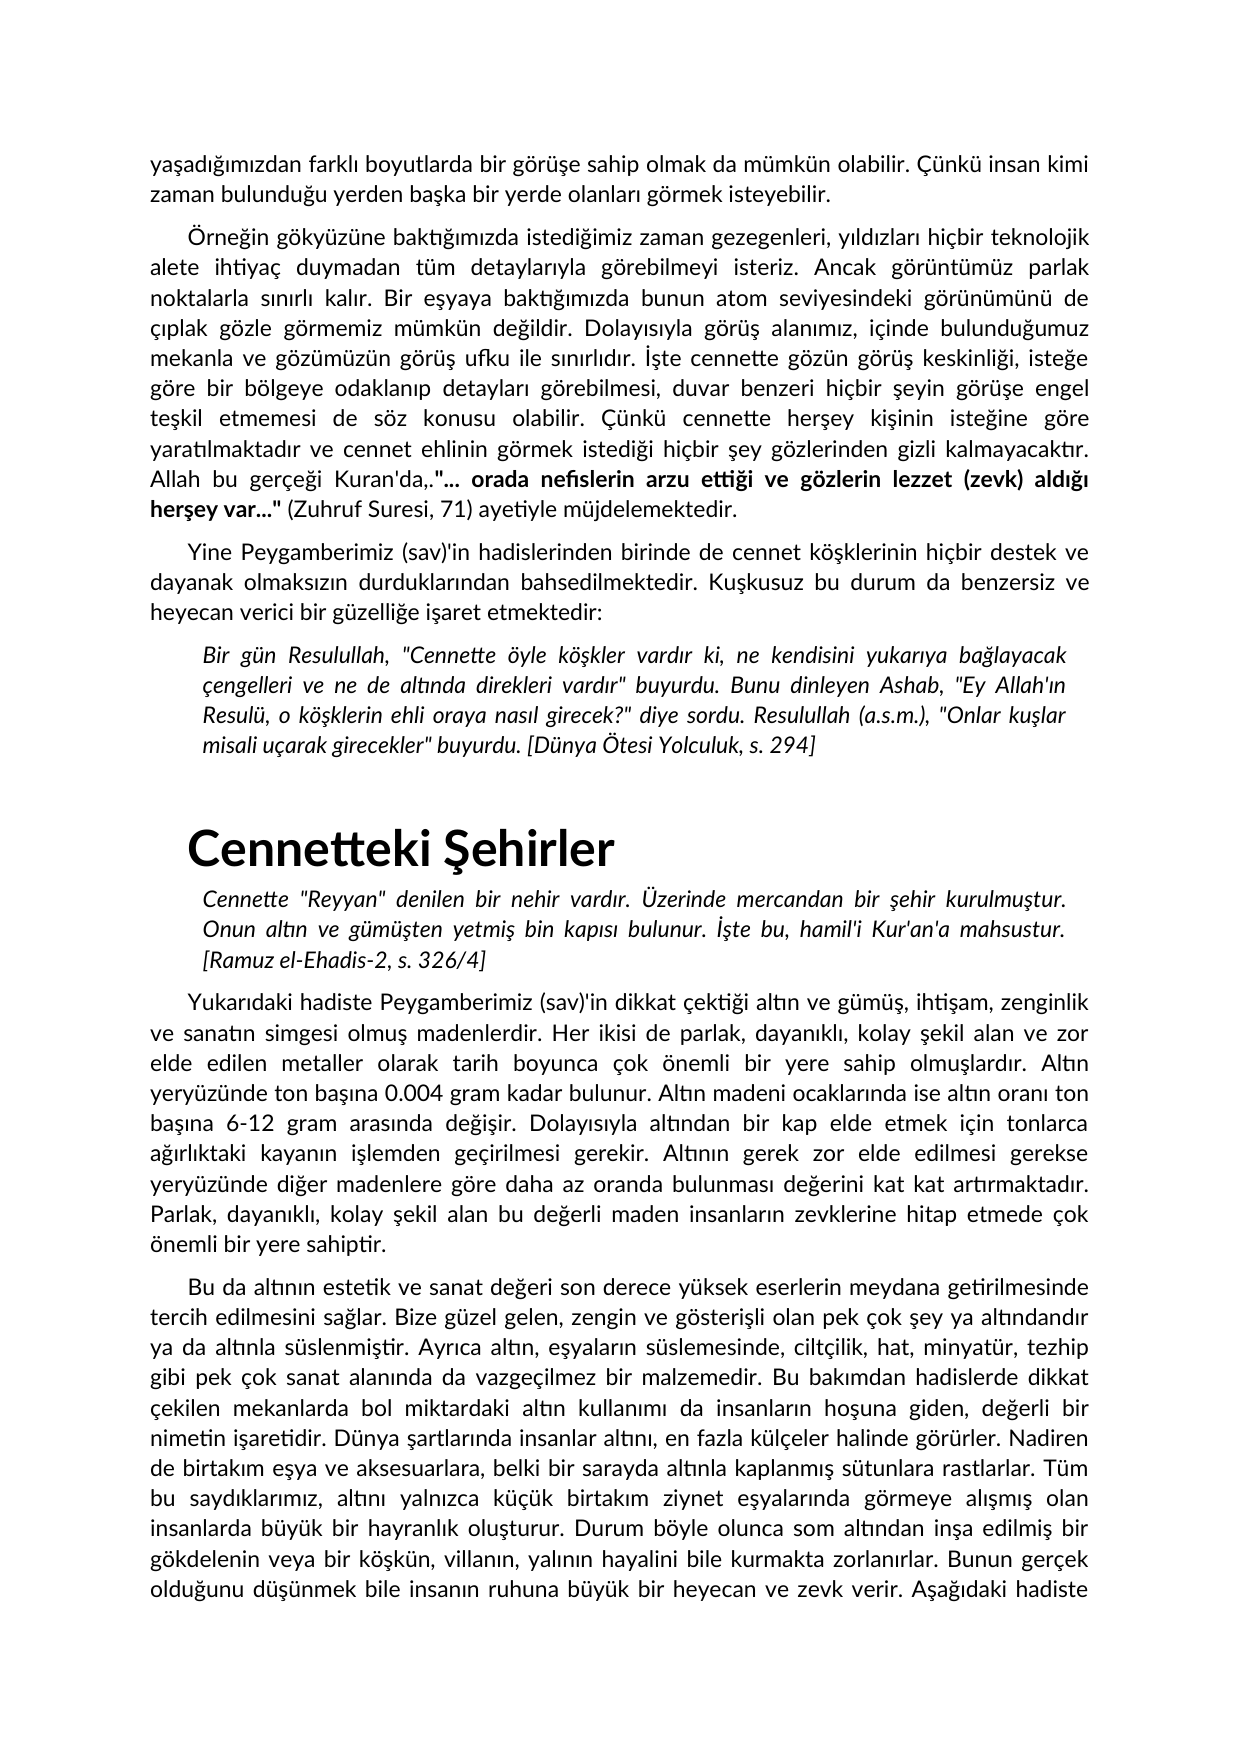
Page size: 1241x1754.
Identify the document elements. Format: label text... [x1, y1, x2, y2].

text Bir gün Resulullah, "Cennette öyle köşkler vardır ki, ne kendisini yukarıya bağlayacak çengelleri ve ne de altında direkleri vardır" buyurdu. Bunu dinleyen Ashab, "Ey Allah'ın Resulü, o köşklerin ehli oraya nasıl girecek?" diye sordu. Resulullah (a.s.m.), "Onlar kuşlar misali uçarak girecekler" buyurdu. [Dünya Ötesi Yolculuk, s. 294] [202, 641, 1068, 759]
text Örneğin gökyüzüne baktığımızda istediğimiz zaman gezegenleri, yıldızları hiçbir teknolojik alete ihtiyaç duymadan tüm detaylarıyla görebilmeyi isteriz. Ancak görüntümüz parlak noktalarla sınırlı kalır. Bir eşyaya baktığımızda bunun atom seviyesindeki görünümünü de çıplak gözle görmemiz mümkün değildir. Dolayısıyla görüş alanımız, içinde bulunduğumuz mekanla ve gözümüzün görüş ufku ile sınırlıdır. İşte cennette gözün görüş keskinliği, isteğe göre bir bölgeye odaklanıp detayları görebilmesi, duvar benzeri hiçbir şeyin görüşe engel teşkil etmemesi de söz konusu olabilir. Çünkü cennette herşey kişinin isteğine göre yaratılmaktadır ve cennet ehlinin görmek istediği hiçbir şey gözlerinden gizli kalmayacaktır. Allah bu gerçeği Kuran'da,."... orada nefislerin arzu ettiği ve gözlerin lezzet (zevk) aldığı herşey var..." (Zuhruf Suresi, 71) ayetiyle müjdelemektedir. [150, 223, 1090, 522]
text yaşadığımızdan farklı boyutlarda bir görüşe sahip olmak da mümkün olabilir. Çünkü insan kimi zaman bulunduğu yerden başka bir yerde olanları görmek isteyebilir. [150, 150, 1090, 208]
text Cennette "Reyyan" denilen bir nehir vardır. Üzerinde mercandan bir şehir kurulmuştur. Onun altın ve gümüşten yetmiş bin kapısı bulunur. İşte bu, hamil'i Kur'an'a mahsustur. [Ramuz el-Ehadis-2, s. 326/4] [202, 885, 1068, 973]
text Yukarıdaki hadiste Peygamberimiz (sav)'in dikkat çektiği altın ve gümüş, ihtişam, zenginlik ve sanatın simgesi olmuş madenlerdir. Her ikisi de parlak, dayanıklı, kolay şekil alan ve zor elde edilen metaller olarak tarih boyunca çok önemli bir yere sahip olmuşlardır. Altın yeryüzünde ton başına 0.004 gram kadar bulunur. Altın madeni ocaklarında ise altın oranı ton başına 6-12 gram arasında değişir. Dolayısıyla altından bir kap elde etmek için tonlarca ağırlıktaki kayanın işlemden geçirilmesi gerekir. Altının gerek zor elde edilmesi gerekse yeryüzünde diğer madenlere göre daha az oranda bulunması değerini kat kat artırmaktadır. Parlak, dayanıklı, kolay şekil alan bu değerli maden insanların zevklerine hitap etmede çok önemli bir yere sahiptir. [150, 988, 1090, 1257]
text Bu da altının estetik ve sanat değeri son derece yüksek eserlerin meydana getirilmesinde tercih edilmesini sağlar. Bize güzel gelen, zengin ve gösterişli olan pek çok şey ya altındandır ya da altınla süslenmiştir. Ayrıca altın, eşyaların süslemesinde, ciltçilik, hat, minyatür, tezhip gibi pek çok sanat alanında da vazgeçilmez bir malzemedir. Bu bakımdan hadislerde dikkat çekilen mekanlarda bol miktardaki altın kullanımı da insanların hoşuna giden, değerli bir nimetin işaretidir. Dünya şartlarında insanlar altını, en fazla külçeler halinde görürler. Nadiren de birtakım eşya ve aksesuarlara, belki bir sarayda altınla kaplanmış sütunlara rastlarlar. Tüm bu saydıklarımız, altını yalnızca küçük birtakım ziynet eşyalarında görmeye alışmış olan insanlarda büyük bir hayranlık oluşturur. Durum böyle olunca som altından inşa edilmiş bir gökdelenin veya bir köşkün, villanın, yalının hayalini bile kurmakta zorlanırlar. Bunun gerçek olduğunu düşünmek bile insanın ruhuna büyük bir heyecan ve zevk verir. Aşağıdaki hadiste [150, 1272, 1090, 1602]
subtitle Cennetteki Şehirler [187, 817, 1090, 877]
text Yine Peygamberimiz (sav)'in hadislerinden birinde de cennet köşklerinin hiçbir destek ve dayanak olmaksızın durduklarından bahsedilmektedir. Kuşkusuz bu durum da benzersiz ve heyecan verici bir güzelliğe işaret etmektedir: [150, 537, 1090, 625]
